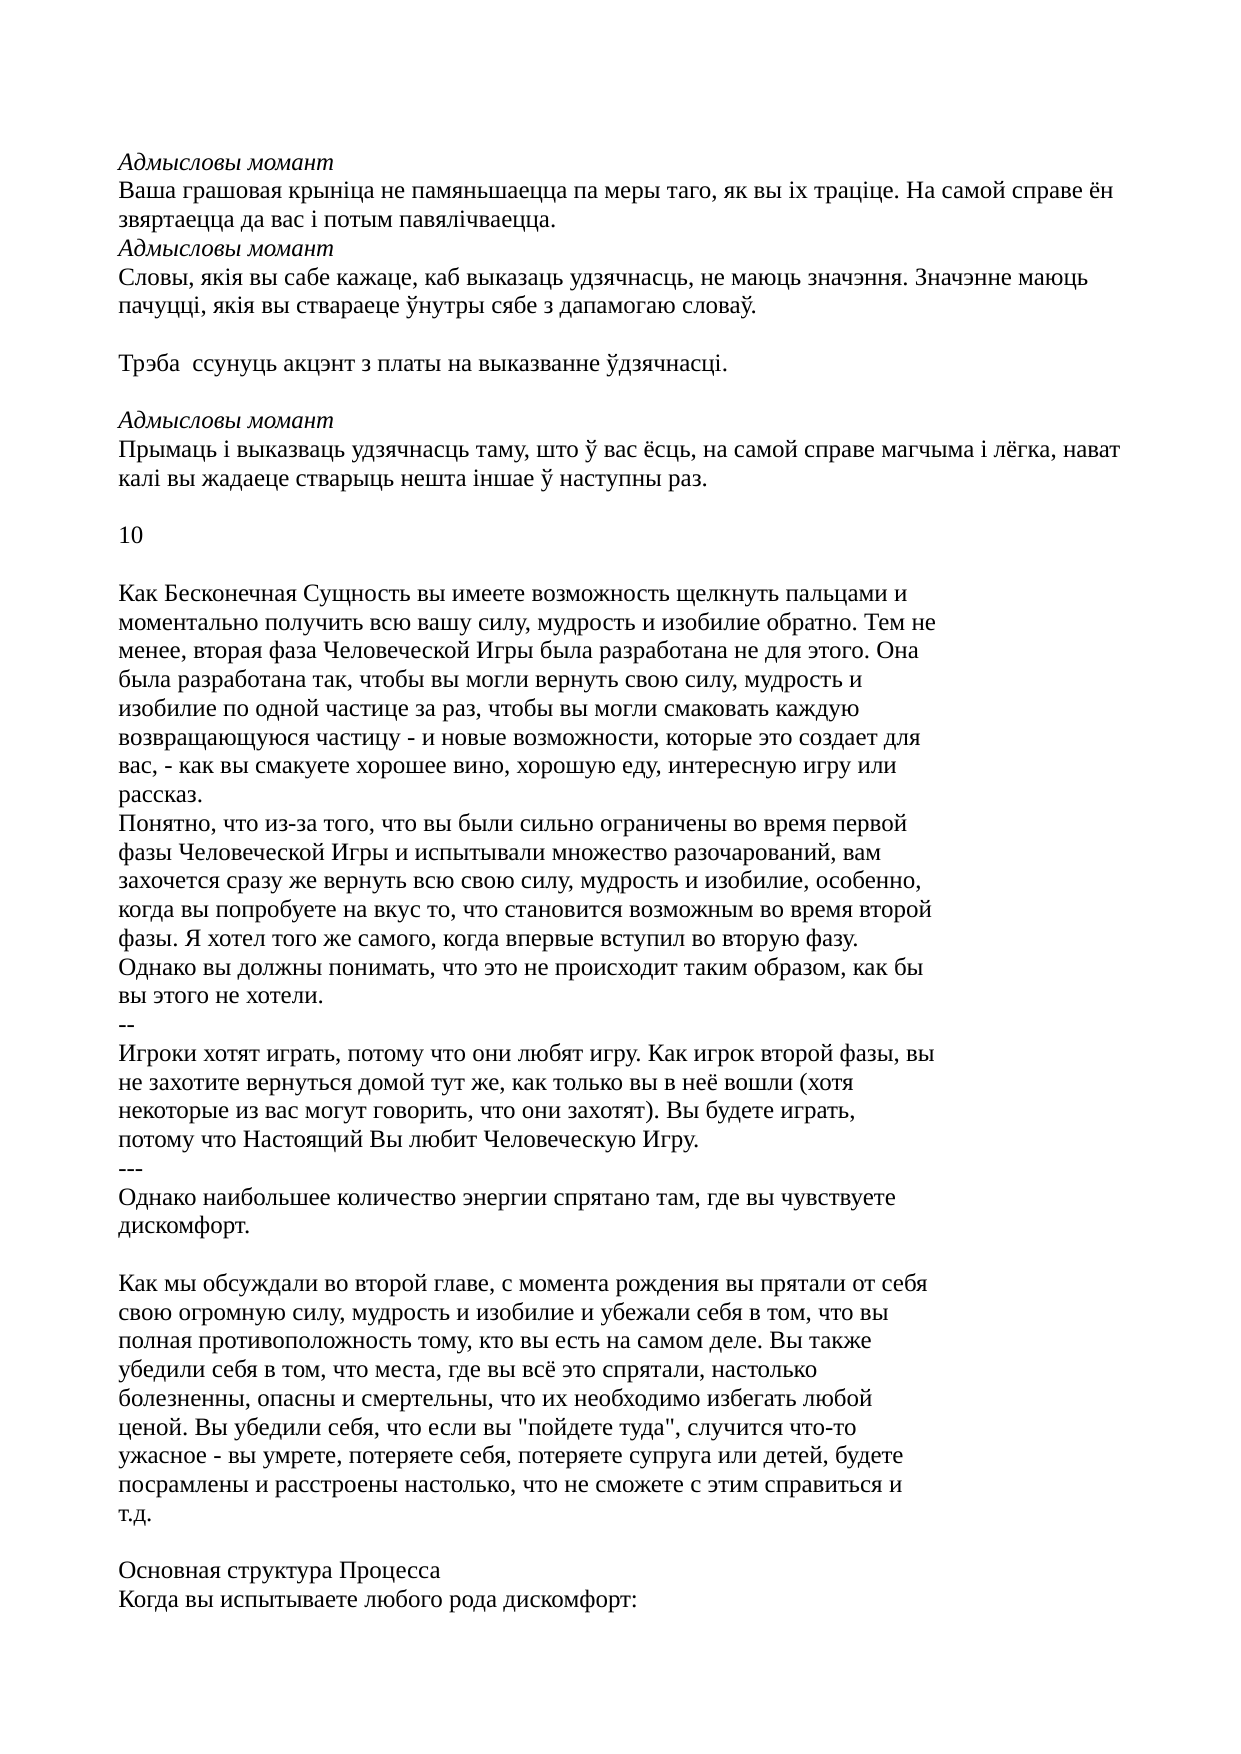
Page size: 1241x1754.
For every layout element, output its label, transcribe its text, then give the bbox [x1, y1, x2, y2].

text не захотите вернуться домой тут же, как только вы в неё вошли (хотя [118, 1067, 1122, 1096]
text Когда вы испытываете любого рода дискомфорт: [118, 1584, 1122, 1613]
text фазы. Я хотел того же самого, когда впервые вступил во вторую фазу. [118, 923, 1122, 952]
text Трэба ссунуць акцэнт з платы на выказванне ўдзячнасці. [118, 348, 1122, 377]
text Словы, якія вы сабе кажаце, каб выказаць удзячнасць, не маюць значэння. Значэнне маюць пачуцці, якія вы ствараеце ўнутры сябе з дапамогаю словаў. [118, 262, 1122, 319]
text когда вы попробуете на вкус то, что становится возможным во время второй [118, 894, 1122, 923]
text Адмысловы момант [118, 406, 1122, 434]
text рассказ. [118, 779, 1122, 808]
text ужасное - вы умрете, потеряете себя, потеряете супруга или детей, будете [118, 1441, 1122, 1469]
text Ваша грашовая крыніца не памяньшаецца па меры таго, як вы іх траціце. На самой справе ён звяртаецца да вас і потым павялічваецца. [118, 176, 1122, 233]
text вы этого не хотели. [118, 981, 1122, 1009]
text посрамлены и расстроены настолько, что не сможете с этим справиться и [118, 1469, 1122, 1498]
text Игроки хотят играть, потому что они любят игру. Как игрок второй фазы, вы [118, 1038, 1122, 1067]
text полная противоположность тому, кто вы есть на самом деле. Вы также [118, 1326, 1122, 1354]
text убедили себя в том, что места, где вы всё это спрятали, настолько [118, 1354, 1122, 1383]
text возвращающуюся частицу - и новые возможности, которые это создает для [118, 722, 1122, 751]
text 10 [118, 521, 1122, 549]
text была разработана так, чтобы вы могли вернуть свою силу, мудрость и [118, 664, 1122, 693]
text моментально получить всю вашу силу, мудрость и изобилие обратно. Тем не [118, 607, 1122, 636]
text некоторые из вас могут говорить, что они захотят). Вы будете играть, [118, 1096, 1122, 1124]
text ценой. Вы убедили себя, что если вы "пойдете туда", случится что-то [118, 1412, 1122, 1441]
text Адмысловы момант [118, 147, 1122, 176]
text менее, вторая фаза Человеческой Игры была разработана не для этого. Она [118, 636, 1122, 664]
text Адмысловы момант [118, 233, 1122, 262]
text Как Бесконечная Сущность вы имеете возможность щелкнуть пальцами и [118, 578, 1122, 607]
text потому что Настоящий Вы любит Человеческую Игру. [118, 1124, 1122, 1153]
text фазы Человеческой Игры и испытывали множество разочарований, вам [118, 837, 1122, 866]
text свою огромную силу, мудрость и изобилие и убежали себя в том, что вы [118, 1297, 1122, 1326]
text Однако вы должны понимать, что это не происходит таким образом, как бы [118, 952, 1122, 981]
text вас, - как вы смакуете хорошее вино, хорошую еду, интересную игру или [118, 751, 1122, 779]
text -- [118, 1009, 1122, 1038]
text Прымаць і выказваць удзячнасць таму, што ў вас ёсць, на самой справе магчыма і лёгка, нават калі вы жадаеце стварыць нешта іншае ў наступны раз. [118, 434, 1122, 492]
text болезненны, опасны и смертельны, что их необходимо избегать любой [118, 1383, 1122, 1412]
text Понятно, что из-за того, что вы были сильно ограничены во время первой [118, 808, 1122, 837]
text Как мы обсуждали во второй главе, с момента рождения вы прятали от себя [118, 1268, 1122, 1297]
text Основная структура Процесса [118, 1556, 1122, 1584]
text т.д. [118, 1498, 1122, 1527]
text изобилие по одной частице за раз, чтобы вы могли смаковать каждую [118, 693, 1122, 722]
text --- [118, 1153, 1122, 1182]
text дискомфорт. [118, 1211, 1122, 1239]
text захочется сразу же вернуть всю свою силу, мудрость и изобилие, особенно, [118, 866, 1122, 894]
text Однако наибольшее количество энергии спрятано там, где вы чувствуете [118, 1182, 1122, 1211]
